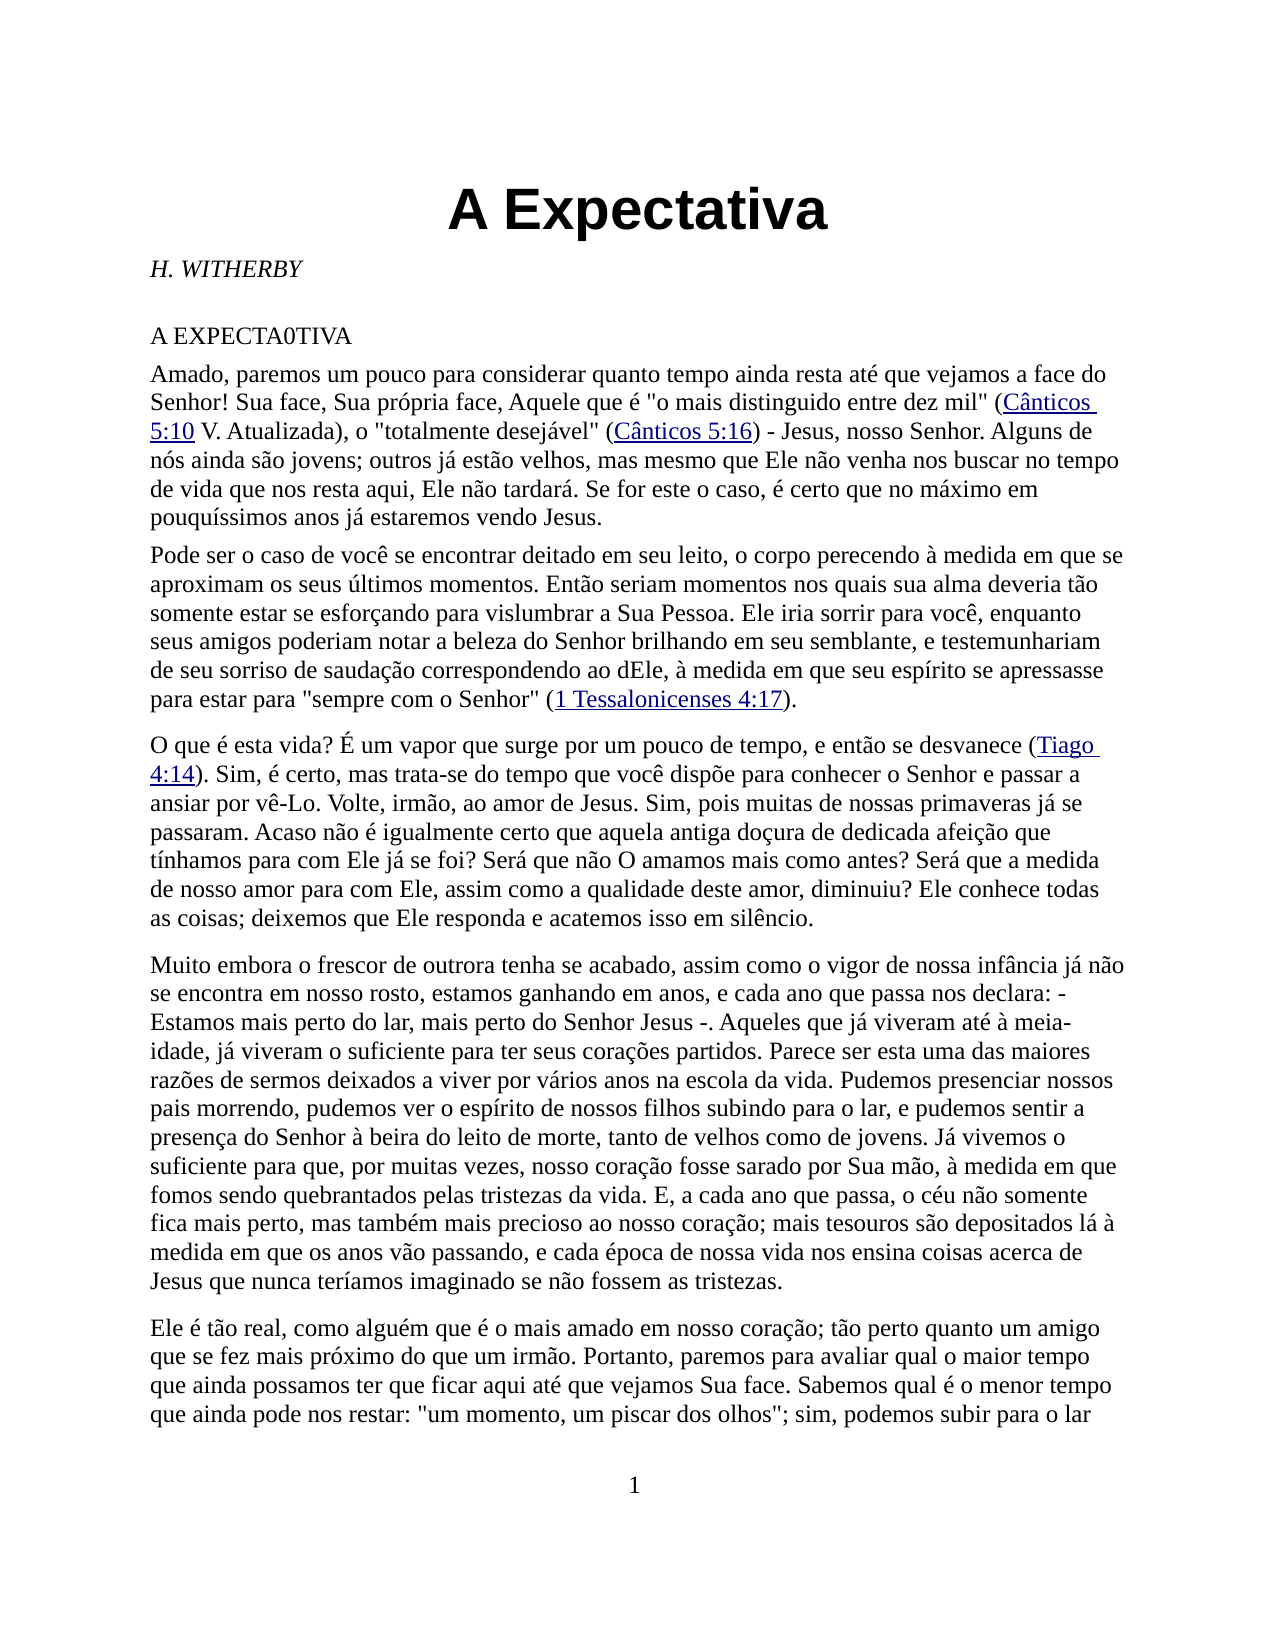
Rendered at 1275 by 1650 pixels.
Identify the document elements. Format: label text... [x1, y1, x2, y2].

text Ele é tão real, como alguém que é o mais amado em nosso coração; tão perto quanto um amigo que se fez mais próximo do que um irmão. Portanto, paremos para avaliar qual o maior tempo que ainda possamos ter que ficar aqui até que vejamos Sua face. Sabemos qual é o menor tempo que ainda pode nos restar: "um momento, um piscar dos olhos"; sim, podemos subir para o lar [150, 1313, 1125, 1428]
text Pode ser o caso de você se encontrar deitado em seu leito, o corpo perecendo à medida em que se aproximam os seus últimos momentos. Então seriam momentos nos quais sua alma deveria tão somente estar se esforçando para vislumbrar a Sua Pessoa. Ele iria sorrir para você, enquanto seus amigos poderiam notar a beleza do Senhor brilhando em seu semblante, e testemunhariam de seu sorriso de saudação correspondendo ao dEle, à medida em que seu espírito se apressasse para estar para "sempre com o Senhor" (1 Tessalonicenses 4:17). [150, 540, 1125, 713]
text Muito embora o frescor de outrora tenha se acabado, assim como o vigor de nossa infância já não se encontra em nosso rosto, estamos ganhando em anos, e cada ano que passa nos declara: - Estamos mais perto do lar, mais perto do Senhor Jesus -. Aqueles que já viveram até à meia-idade, já viveram o suficiente para ter seus corações partidos. Parece ser esta uma das maiores razões de sermos deixados a viver por vários anos na escola da vida. Pudemos presenciar nossos pais morrendo, pudemos ver o espírito de nossos filhos subindo para o lar, e pudemos sentir a presença do Senhor à beira do leito de morte, tanto de velhos como de jovens. Já vivemos o suficiente para que, por muitas vezes, nosso coração fosse sarado por Sua mão, à medida em que fomos sendo quebrantados pelas tristezas da vida. E, a cada ano que passa, o céu não somente fica mais perto, mas também mais precioso ao nosso coração; mais tesouros são depositados lá à medida em que os anos vão passando, e cada época de nossa vida nos ensina coisas acerca de Jesus que nunca teríamos imaginado se não fossem as tristezas. [150, 950, 1125, 1295]
text H. WITHERBY [150, 254, 1125, 283]
text O que é esta vida? É um vapor que surge por um pouco de tempo, e então se desvanece (Tiago 4:14). Sim, é certo, mas trata-se do tempo que você dispõe para conhecer o Senhor e passar a ansiar por vê-Lo. Volte, irmão, ao amor de Jesus. Sim, pois muitas de nossas primaveras já se passaram. Acaso não é igualmente certo que aquela antiga doçura de dedicada afeição que tínhamos para com Ele já se foi? Será que não O amamos mais como antes? Será que a medida de nosso amor para com Ele, assim como a qualidade deste amor, diminuiu? Ele conhece todas as coisas; deixemos que Ele responda e acatemos isso em silêncio. [150, 731, 1125, 932]
text Amado, paremos um pouco para considerar quanto tempo ainda resta até que vejamos a face do Senhor! Sua face, Sua própria face, Aquele que é "o mais distinguido entre dez mil" (Cânticos 5:10 V. Atualizada), o "totalmente desejável" (Cânticos 5:16) - Jesus, nosso Senhor. Alguns de nós ainda são jovens; outros já estão velhos, mas mesmo que Ele não venha nos buscar no tempo de vida que nos resta aqui, Ele não tardará. Se for este o caso, é certo que no máximo em pouquíssimos anos já estaremos vendo Jesus. [150, 359, 1125, 531]
title A Expectativa [150, 175, 1125, 242]
text A EXPECTA0TIVA [150, 321, 1125, 350]
